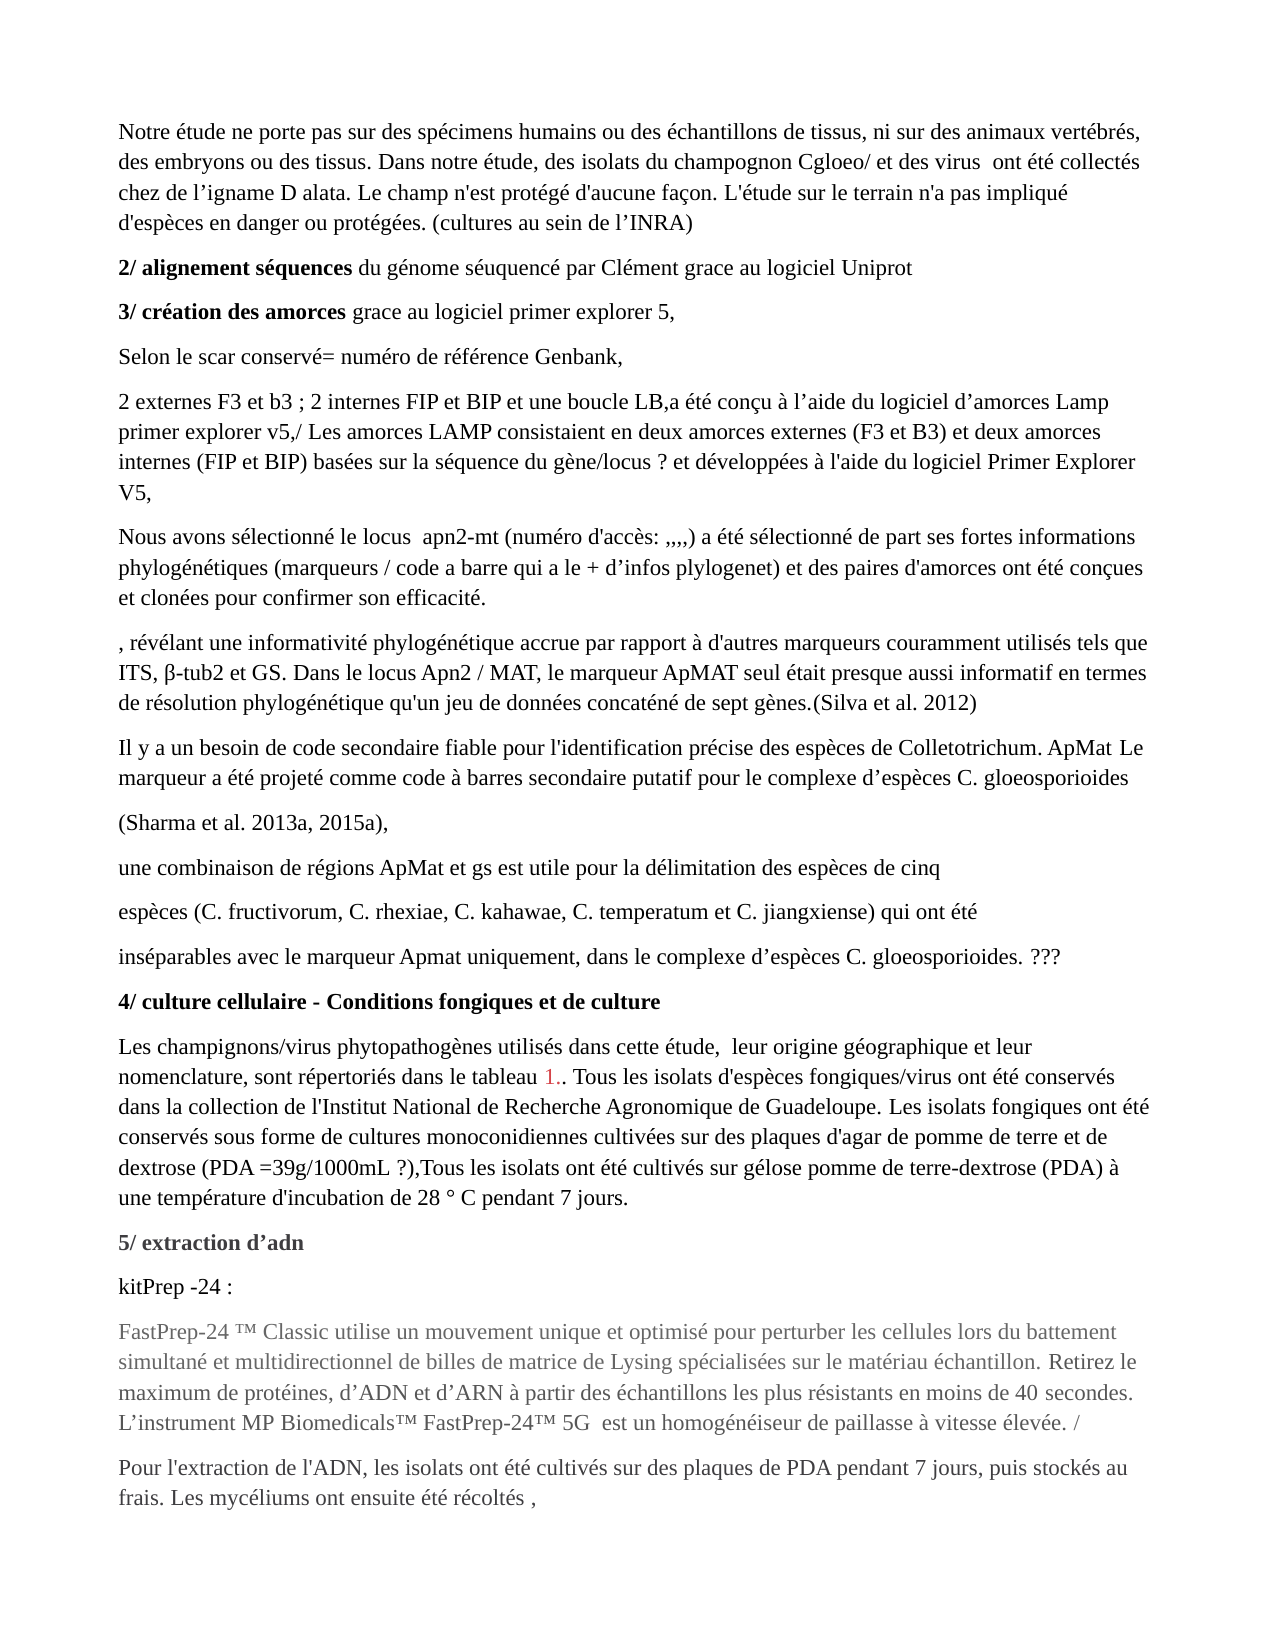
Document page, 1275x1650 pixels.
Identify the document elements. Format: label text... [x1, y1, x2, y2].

text 5/ extraction d’adn [118, 1228, 1157, 1255]
text Les champignons/virus phytopathogènes utilisés dans cette étude, leur origine géographique et leur nomenclature, sont répertoriés dans le tableau 1.. Tous les isolats d'espèces fongiques/virus ont été conservés dans la collection de l'Institut National de Recherche Agronomique de Guadeloupe. Les isolats fongiques ont été conservés sous forme de cultures monoconidiennes cultivées sur des plaques d'agar de pomme de terre et de dextrose (PDA =39g/1000mL ?),Tous les isolats ont été cultivés sur gélose pomme de terre-dextrose (PDA) à une température d'incubation de 28 ° C pendant 7 jours. [118, 1033, 1157, 1210]
text Selon le scar conservé= numéro de référence Genbank, [118, 343, 1157, 369]
text Pour l'extraction de l'ADN, les isolats ont été cultivés sur des plaques de PDA pendant 7 jours, puis stockés au frais. Les mycéliums ont ensuite été récoltés , [118, 1453, 1157, 1510]
text Nous avons sélectionné le locus apn2-mt (numéro d'accès: ,,,,) a été sélectionné de part ses fortes informations phylogénétiques (marqueurs / code a barre qui a le + d’infos plylogenet) et des paires d'amorces ont été conçues et clonées pour confirmer son efficacité. [118, 523, 1157, 610]
text 2/ alignement séquences du génome séuquencé par Clément grace au logiciel Uniprot [118, 253, 1157, 280]
text 2 externes F3 et b3 ; 2 internes FIP et BIP et une boucle LB,a été conçu à l’aide du logiciel d’amorces Lamp primer explorer v5,/ Les amorces LAMP consistaient en deux amorces externes (F3 et B3) et deux amorces internes (FIP et BIP) basées sur la séquence du gène/locus ? et développées à l'aide du logiciel Primer Explorer V5, [118, 388, 1157, 505]
text 4/ culture cellulaire - Conditions fongiques et de culture [118, 988, 1157, 1014]
text Notre étude ne porte pas sur des spécimens humains ou des échantillons de tissus, ni sur des animaux vertébrés, des embryons ou des tissus. Dans notre étude, des isolats du champognon Cgloeo/ et des virus ont été collectés chez de l’igname D alata. Le champ n'est protégé d'aucune façon. L'étude sur le terrain n'a pas impliqué d'espèces en danger ou protégées. (cultures au sein de l’INRA) [118, 118, 1157, 235]
text FastPrep-24 ™ Classic utilise un mouvement unique et optimisé pour perturber les cellules lors du battement simultané et multidirectionnel de billes de matrice de Lysing spécialisées sur le matériau échantillon. Retirez le maximum de protéines, d’ADN et d’ARN à partir des échantillons les plus résistants en moins de 40 secondes. L’instrument MP Biomedicals™ FastPrep-24™ 5G est un homogénéiseur de paillasse à vitesse élevée. / [118, 1318, 1157, 1435]
text kitPrep -24 : [118, 1273, 1157, 1300]
text , révélant une informativité phylogénétique accrue par rapport à d'autres marqueurs couramment utilisés tels que ITS, β-tub2 et GS. Dans le locus Apn2 / MAT, le marqueur ApMAT seul était presque aussi informatif en termes de résolution phylogénétique qu'un jeu de données concaténé de sept gènes.(Silva et al. 2012) [118, 628, 1157, 715]
text inséparables avec le marqueur Apmat uniquement, dans le complexe d’espèces C. gloeosporioides. ??? [118, 943, 1157, 969]
text Il y a un besoin de code secondaire fiable pour l'identification précise des espèces de Colletotrichum. ApMat Le marqueur a été projeté comme code à barres secondaire putatif pour le complexe d’espèces C. gloeosporioides [118, 734, 1157, 790]
text 3/ création des amorces grace au logiciel primer explorer 5, [118, 298, 1157, 325]
text (Sharma et al. 2013a, 2015a), [118, 809, 1157, 835]
text espèces (C. fructivorum, C. rhexiae, C. kahawae, C. temperatum et C. jiangxiense) qui ont été [118, 898, 1157, 925]
text une combinaison de régions ApMat et gs est utile pour la délimitation des espèces de cinq [118, 853, 1157, 880]
